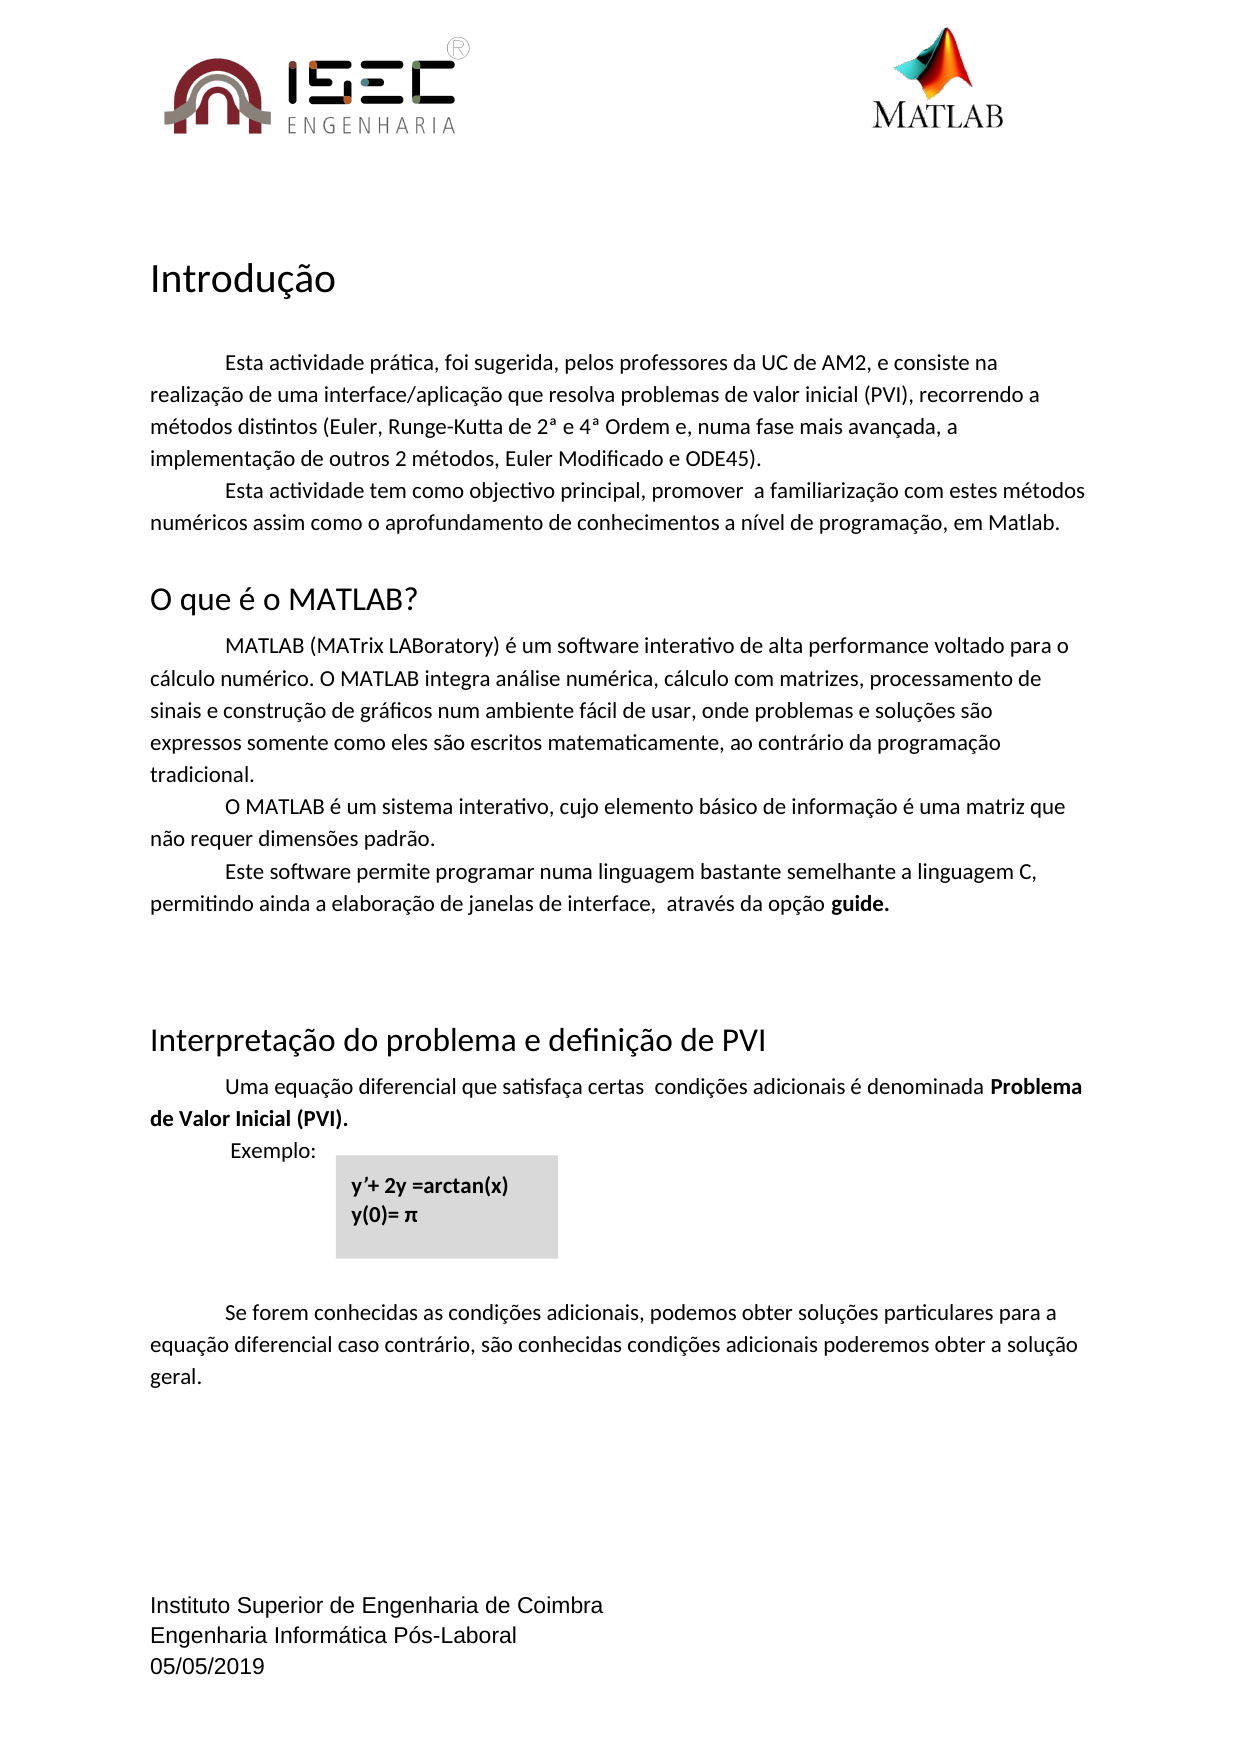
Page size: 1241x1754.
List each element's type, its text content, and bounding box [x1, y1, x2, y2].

text Exemplo: [150, 1137, 1090, 1165]
subtitle O que é o MATLAB? [150, 578, 1090, 619]
text O MATLAB é um sistema interativo, cujo elemento básico de informação é uma matriz que não requer dimensões padrão. [150, 792, 1090, 853]
picture [786, 21, 1090, 143]
text Se forem conhecidas as condições adicionais, podemos obter soluções particulares para a equação diferencial caso contrário, são conhecidas condições adicionais poderemos obter a solução geral. [150, 1298, 1090, 1390]
subtitle Introdução [150, 252, 1090, 303]
text Esta actividade prática, foi sugerida, pelos professores da UC de AM2, e consiste na realização de uma interface/aplicação que resolva problemas de valor inicial (PVI), recorrendo a métodos distintos (Euler, Runge-Kutta de 2ª e 4ª Ordem e, numa fase mais avançada, a implementação de outros 2 métodos, Euler Modificado e ODE45). [150, 348, 1090, 472]
text y’+ 2y =arctan(x) [351, 1170, 543, 1199]
text Este software permite programar numa linguagem bastante semelhante a linguagem C, permitindo ainda a elaboração de janelas de interface, através da opção guide. [150, 857, 1090, 917]
text y(0)= π [351, 1199, 543, 1228]
text Esta actividade tem como objectivo principal, promover a familiarização com estes métodos numéricos assim como o aprofundamento de conhecimentos a nível de programação, em Matlab. [150, 476, 1090, 537]
picture [150, 21, 473, 178]
text Uma equação diferencial que satisfaça certas condições adicionais é denominada Problema de Valor Inicial (PVI). [150, 1072, 1090, 1132]
text MATLAB (MATrix LABoratory) é um software interativo de alta performance voltado para o cálculo numérico. O MATLAB integra análise numérica, cálculo com matrizes, processamento de sinais e construção de gráficos num ambiente fácil de usar, onde problemas e soluções são expressos somente como eles são escritos matematicamente, ao contrário da programação tradicional. [150, 631, 1090, 788]
subtitle Interpretação do problema e definição de PVI [150, 1019, 1090, 1060]
